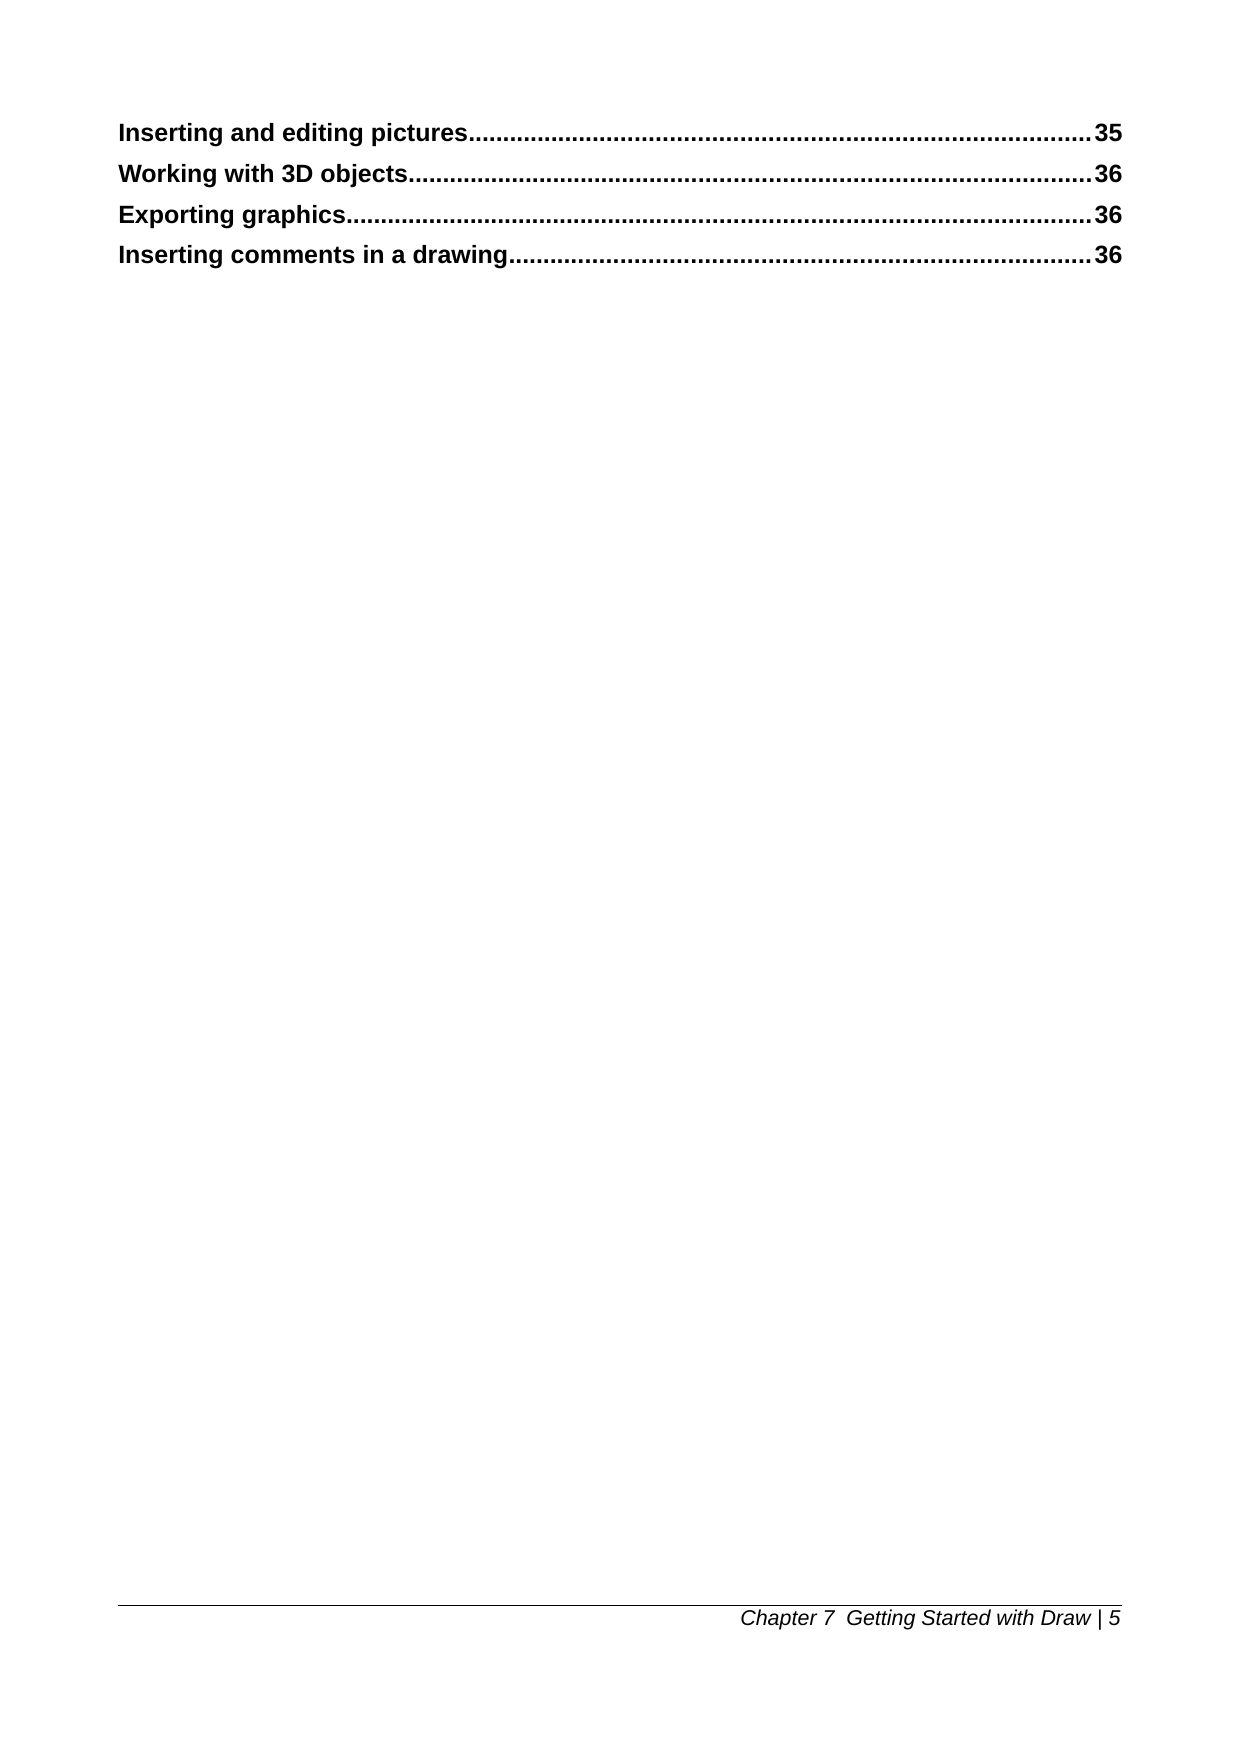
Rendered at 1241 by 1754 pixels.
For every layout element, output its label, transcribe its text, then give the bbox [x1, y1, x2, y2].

text Exporting graphics 36 [118, 199, 1122, 228]
text Inserting comments in a drawing 36 [118, 240, 1122, 269]
text Working with 3D objects 36 [118, 159, 1122, 188]
text Inserting and editing pictures 35 [118, 118, 1122, 147]
